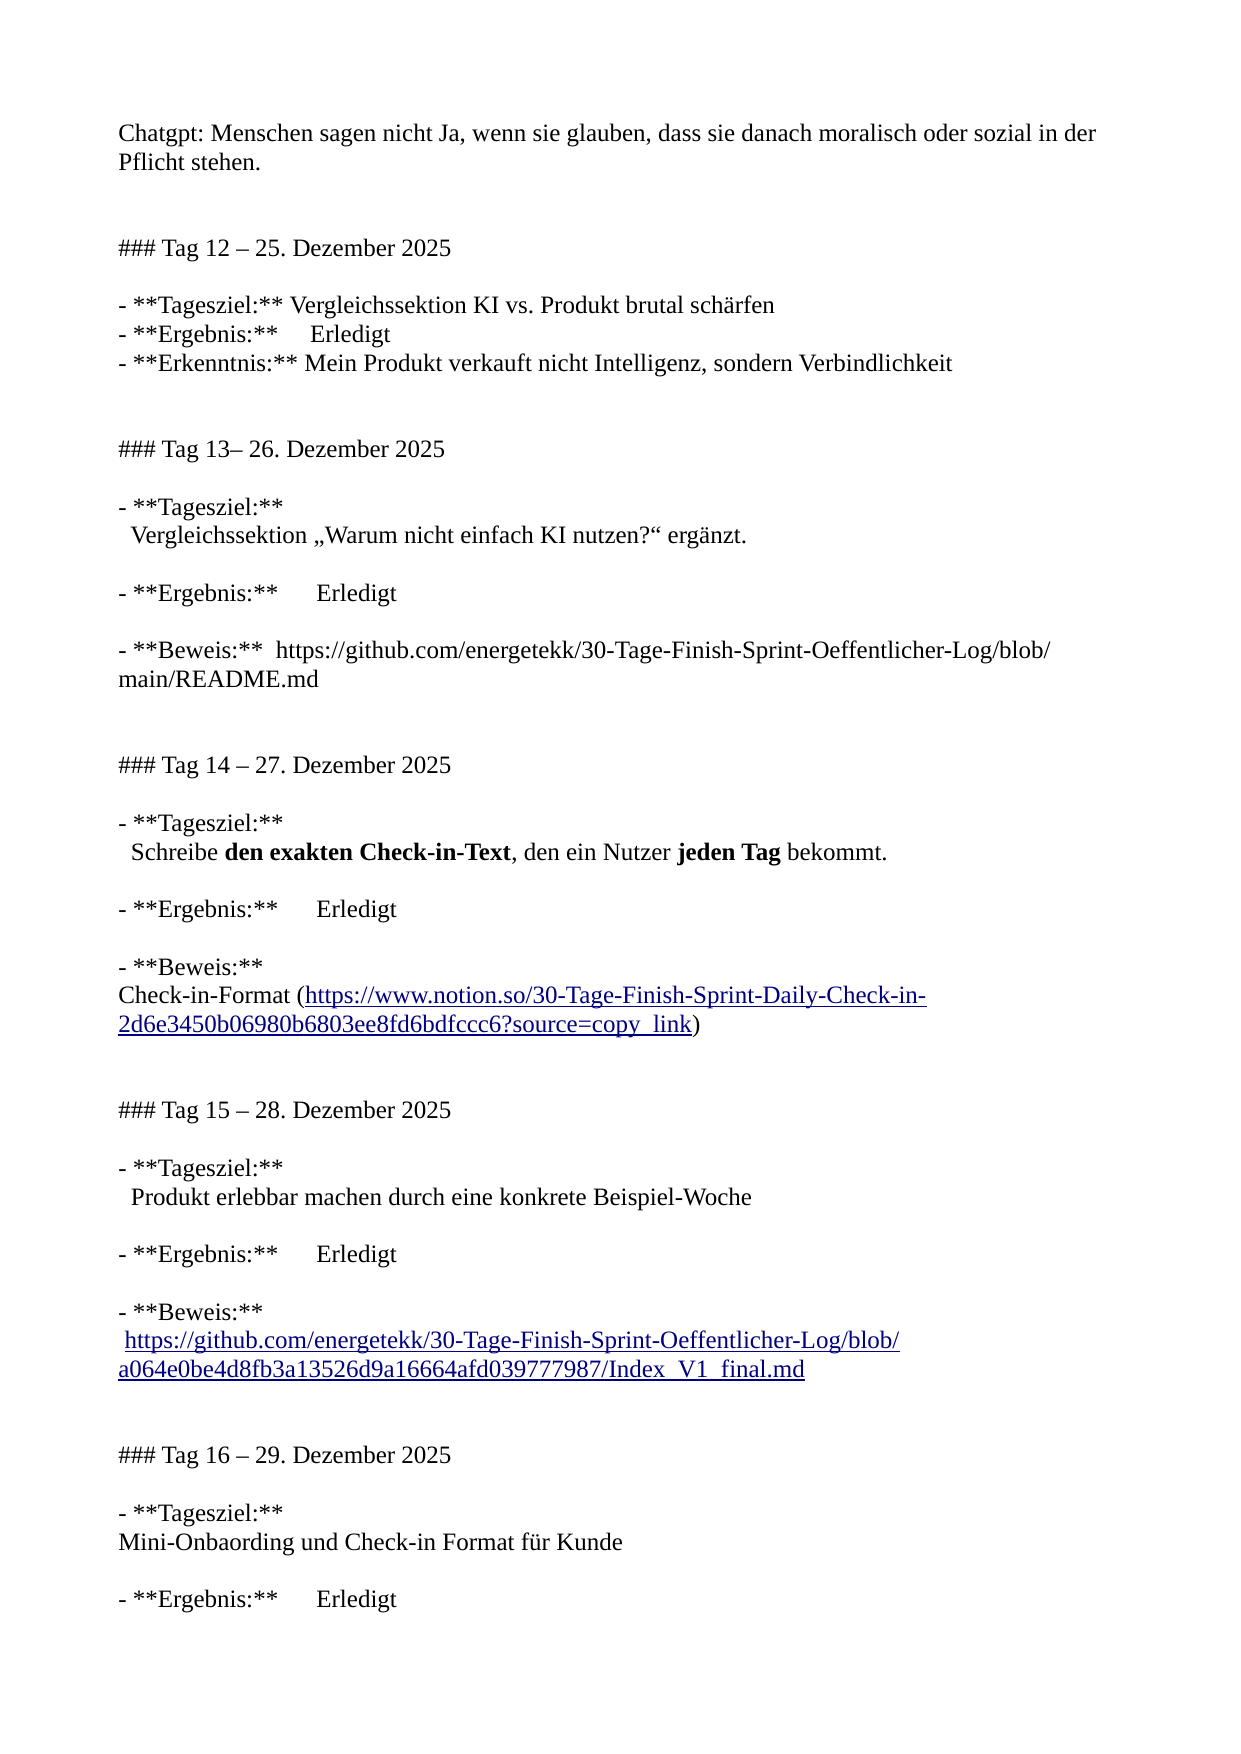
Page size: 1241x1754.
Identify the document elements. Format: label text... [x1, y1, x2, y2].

text - **Ergebnis:** ✅ Erledigt [118, 578, 1122, 607]
text - **Ergebnis:** ✅ Erledigt [118, 1239, 1122, 1268]
text ### Tag 14 – 27. Dezember 2025 [118, 751, 1122, 779]
text - **Beweis:** [118, 952, 1122, 981]
text - **Ergebnis:** ✅ Erledigt [118, 894, 1122, 923]
text - **Tagesziel:** [118, 808, 1122, 837]
text ### Tag 12 – 25. Dezember 2025 [118, 233, 1122, 262]
text Vergleichssektion „Warum nicht einfach KI nutzen?“ ergänzt. [118, 521, 1122, 549]
text Chatgpt: Menschen sagen nicht Ja, wenn sie glauben, dass sie danach moralisch oder sozial in der Pflicht stehen. [118, 118, 1122, 176]
text ### Tag 16 – 29. Dezember 2025 [118, 1441, 1122, 1469]
text Mini-Onbaording und Check-in Format für Kunde [118, 1527, 1122, 1556]
text - **Ergebnis:** ✅ Erledigt [118, 319, 1122, 348]
text - **Tagesziel:** [118, 1153, 1122, 1182]
text Schreibe den exakten Check-in-Text, den ein Nutzer jeden Tag bekommt. [118, 837, 1122, 866]
text - **Erkenntnis:** Mein Produkt verkauft nicht Intelligenz, sondern Verbindlichkeit [118, 348, 1122, 377]
text https://github.com/energetekk/30-Tage-Finish-Sprint-Oeffentlicher-Log/blob/a064e0be4d8fb3a13526d9a16664afd039777987/Index_V1_final.md [118, 1326, 1122, 1383]
text - **Tagesziel:** [118, 492, 1122, 521]
text ### Tag 13– 26. Dezember 2025 [118, 434, 1122, 463]
text Check-in-Format (https://www.notion.so/30-Tage-Finish-Sprint-Daily-Check-in-2d6e3450b06980b6803ee8fd6bdfccc6?source=copy_link) [118, 981, 1122, 1038]
text Produkt erlebbar machen durch eine konkrete Beispiel-Woche [118, 1182, 1122, 1211]
text ### Tag 15 – 28. Dezember 2025 [118, 1096, 1122, 1124]
text - **Beweis:** [118, 1297, 1122, 1326]
text - **Ergebnis:** ✅ Erledigt [118, 1584, 1122, 1613]
text - **Tagesziel:** Vergleichssektion KI vs. Produkt brutal schärfen [118, 291, 1122, 319]
text - **Tagesziel:** [118, 1498, 1122, 1527]
text - **Beweis:** https://github.com/energetekk/30-Tage-Finish-Sprint-Oeffentlicher-Log/blob/main/README.md [118, 636, 1122, 693]
